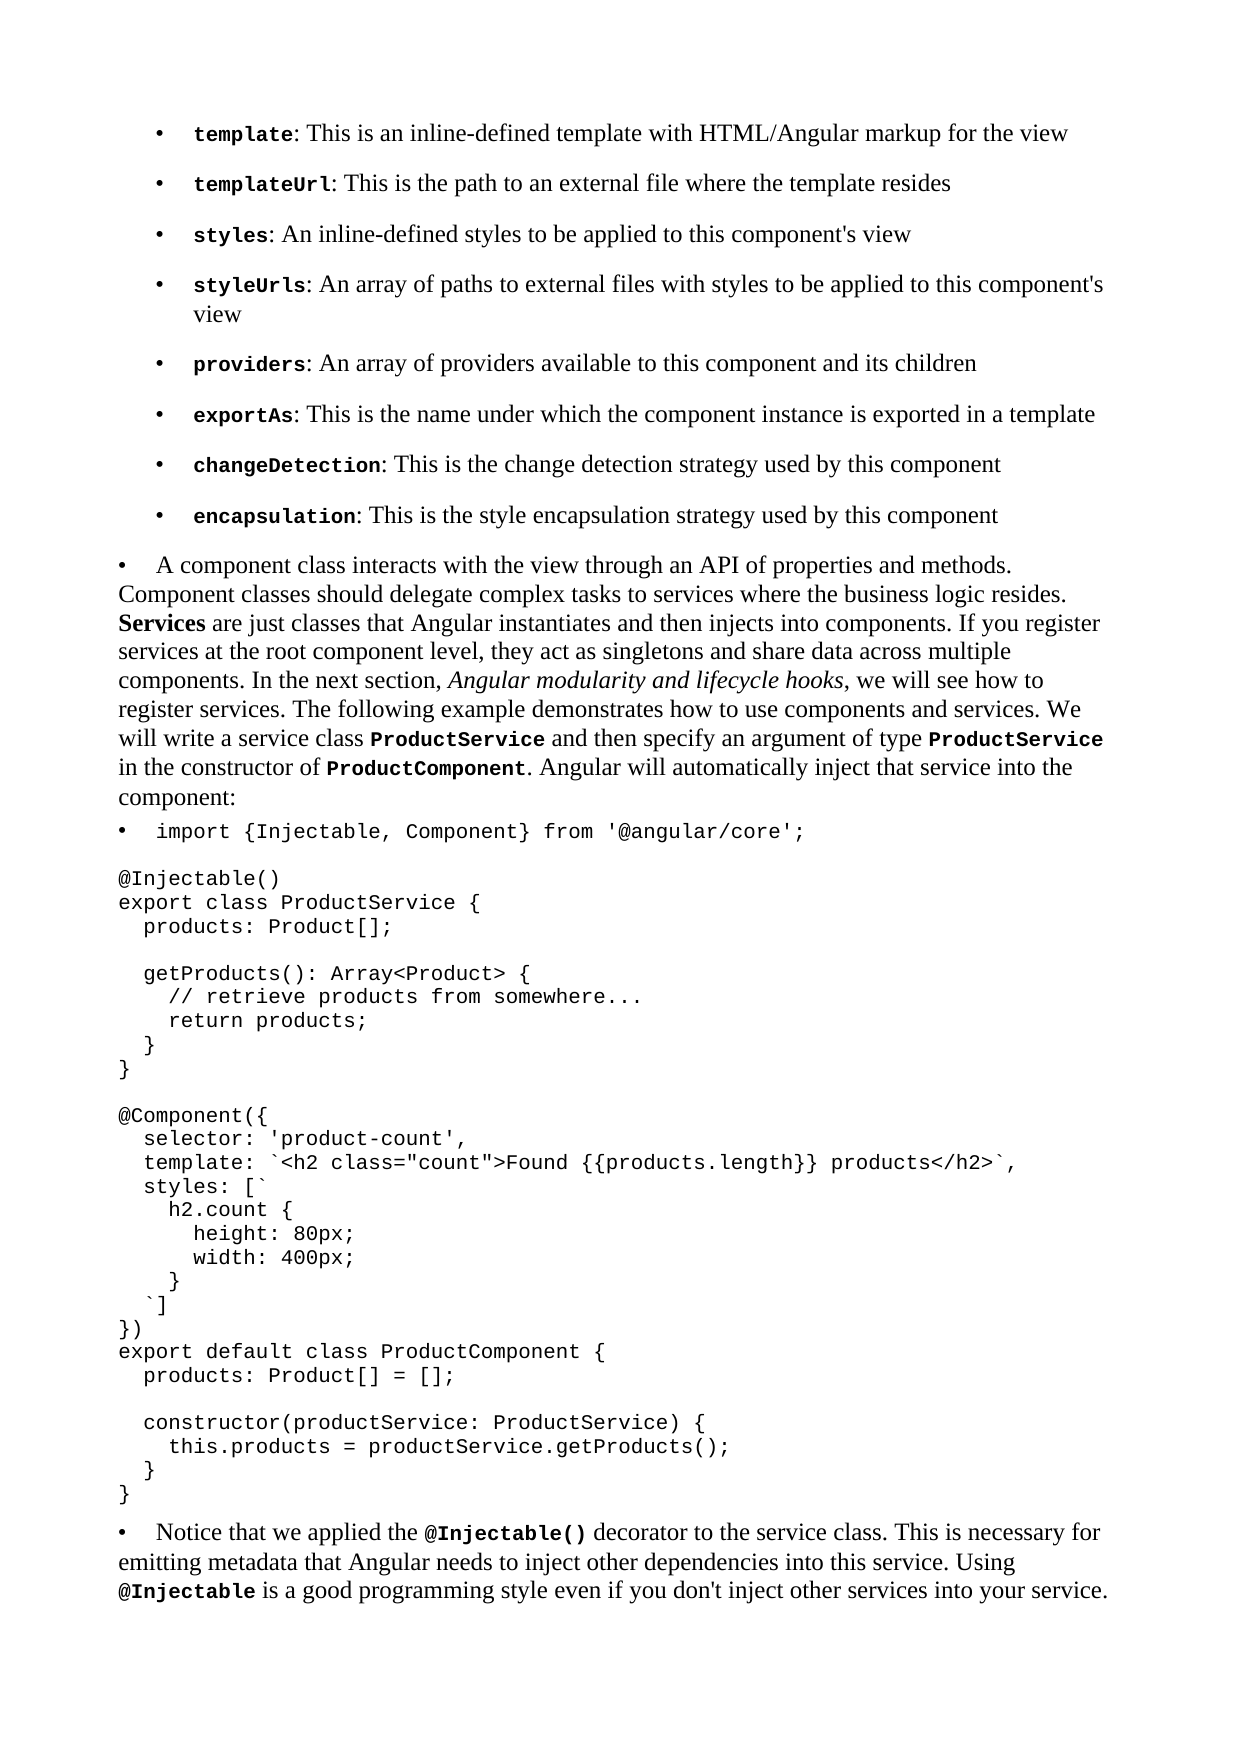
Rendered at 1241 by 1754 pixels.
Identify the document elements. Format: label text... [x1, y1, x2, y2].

list Notice that we applied the @Injectable() decorator to the service class. This is necessary for emitting metadata that Angular needs to inject other dependencies into this service. Using @Injectable is a good programming style even if you don't inject other services into your service. [81, 1517, 1122, 1605]
list exportAs: This is the name under which the component instance is exported in a template [156, 399, 1122, 428]
list import {Injectable, Component} from '@angular/core'; @Injectable() export class ProductService { products: Product[]; getProducts(): Array<Product> { // retrieve products from somewhere... return products; } } @Component({ selector: 'product-count', template: `<h2 class="count">Found {{products.length}} products</h2>`, styles: [` h2.count { height: 80px; width: 400px; } `] }) export default class ProductComponent { products: Product[] = []; constructor(productService: ProductService) { this.products = productService.getProducts(); } } [81, 821, 1122, 1507]
list styles: An inline-defined styles to be applied to this component's view [156, 219, 1122, 248]
list template: This is an inline-defined template with HTML/Angular markup for the view [156, 118, 1122, 148]
list changeDetection: This is the change detection strategy used by this component [156, 449, 1122, 479]
list templateUrl: This is the path to an external file where the template resides [156, 168, 1122, 198]
list styleUrls: An array of paths to external files with styles to be applied to this component's view [156, 269, 1122, 328]
list encapsulation: This is the style encapsulation strategy used by this component [156, 500, 1122, 529]
list providers: An array of providers available to this component and its children [156, 348, 1122, 378]
list A component class interacts with the view through an API of properties and methods. Component classes should delegate complex tasks to services where the business logic resides. Services are just classes that Angular instantiates and then injects into components. If you register services at the root component level, they act as singletons and share data across multiple components. In the next section, Angular modularity and lifecycle hooks, we will see how to register services. The following example demonstrates how to use components and services. We will write a service class ProductService and then specify an argument of type ProductService in the constructor of ProductComponent. Angular will automatically inject that service into the component: [81, 550, 1122, 811]
